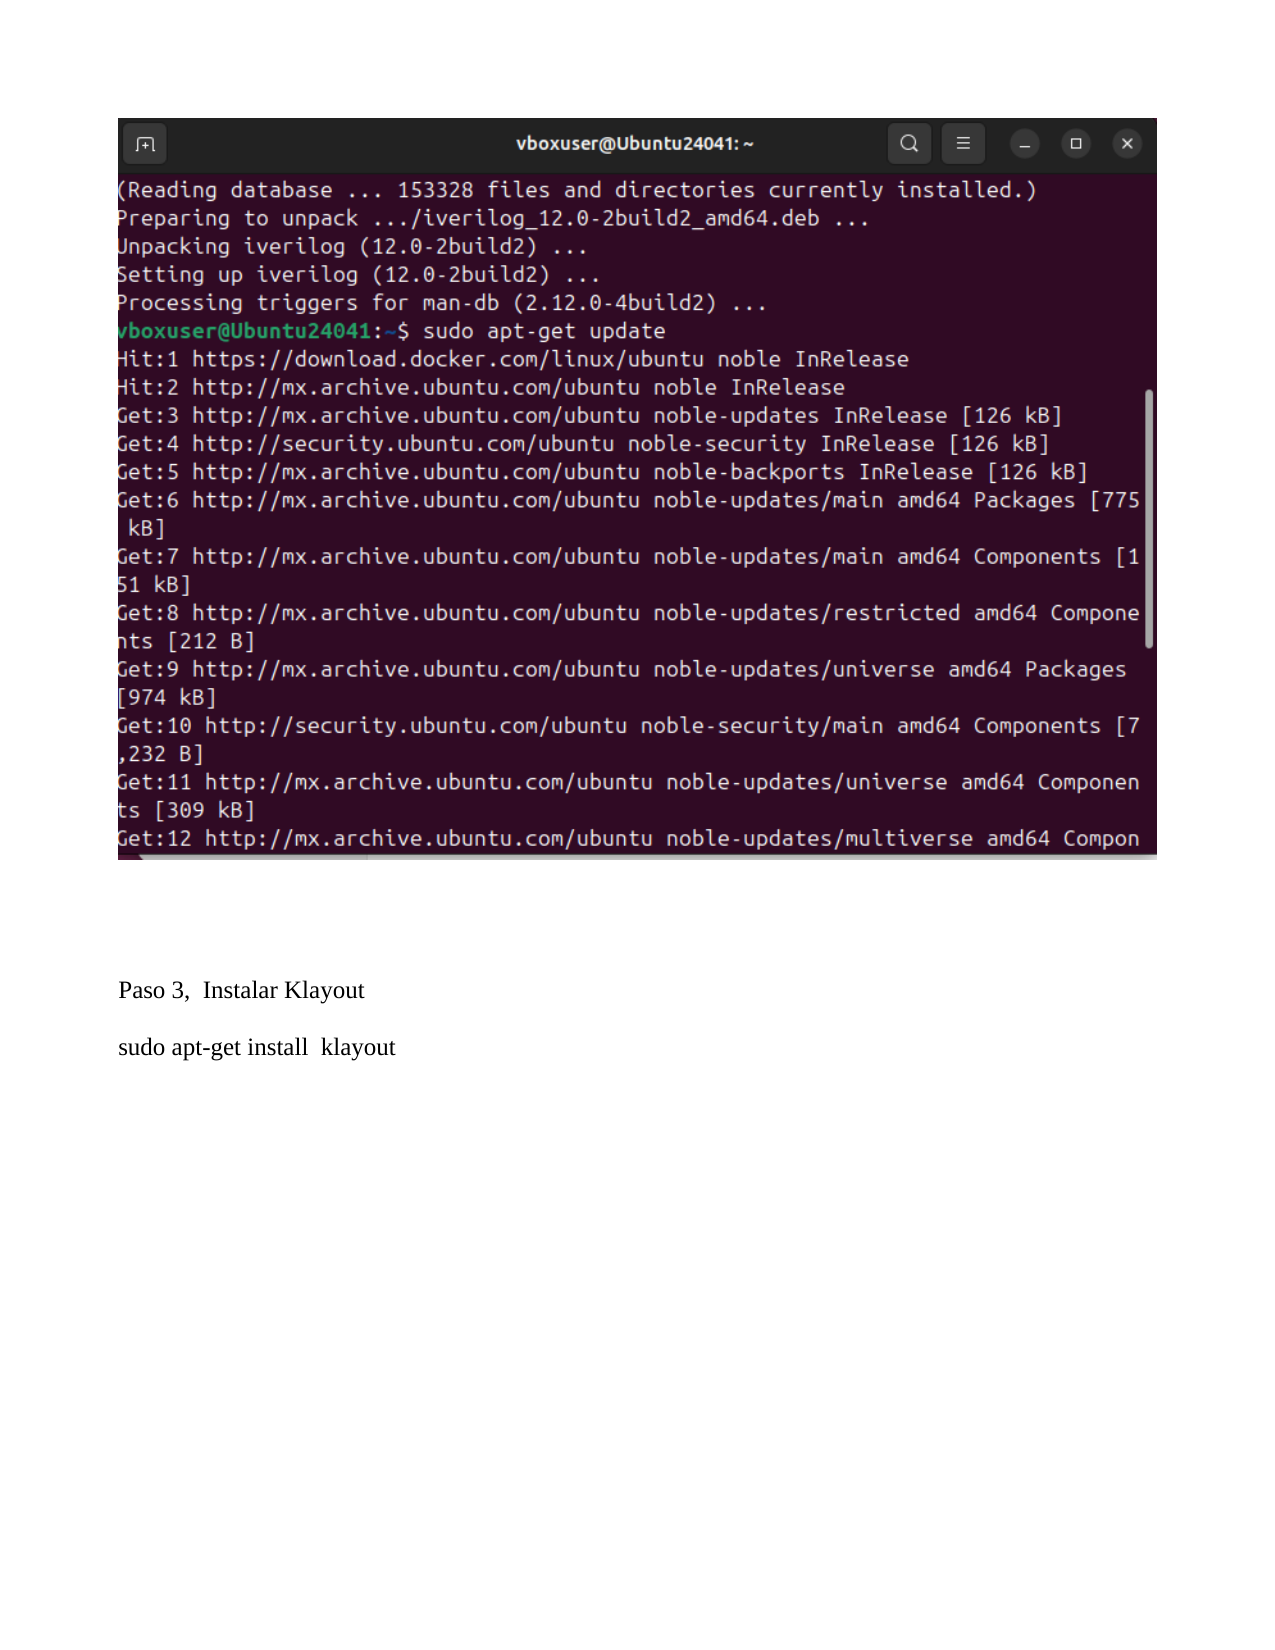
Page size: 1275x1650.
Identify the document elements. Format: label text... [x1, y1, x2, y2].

picture [118, 118, 1157, 860]
text Paso 3, Instalar Klayout [118, 975, 1157, 1003]
text sudo apt-get install klayout [118, 1032, 1157, 1061]
